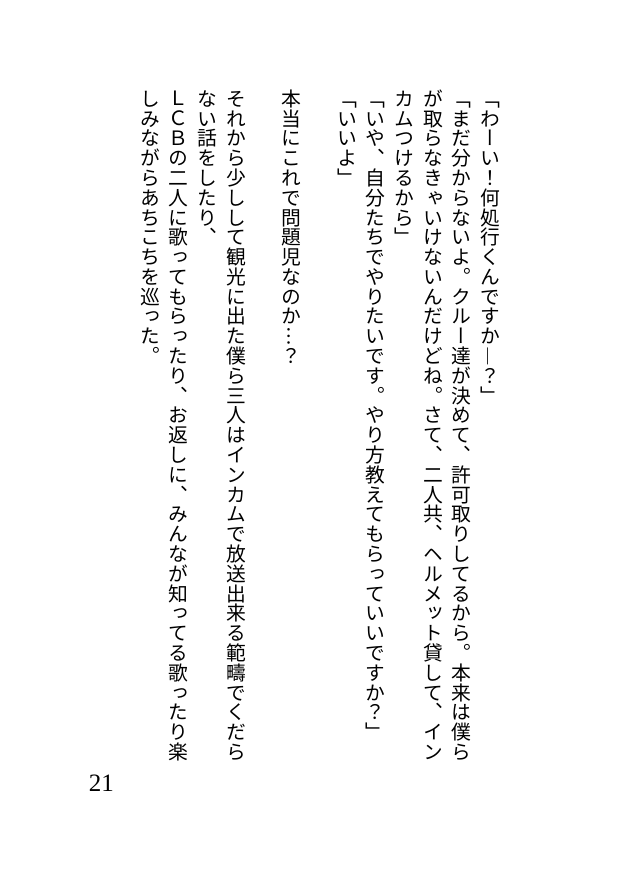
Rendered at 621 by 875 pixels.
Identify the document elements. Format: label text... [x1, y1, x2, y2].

text 「まだ分からないよ。クルー達が決めて、許可取りしてるから。本来は僕らが取らなきゃいけないんだけどね。さて、二人共、ヘルメット貸して、インカムつけるから」 [390, 88, 476, 768]
text 「わーい！何処行くんですか―？」 [476, 88, 504, 768]
text それから少しして観光に出た僕ら三人はインカムで放送出来る範疇でくだらない話をしたり、 [193, 88, 250, 768]
text 「いや、自分たちでやりたいです。やり方教えてもらっていいですか？」 [361, 88, 390, 768]
text 本当にこれで問題児なのか…？ [277, 88, 306, 768]
text 「両方正解だよ。カブで観光して回って夕方ぐらいにここに戻ってくるんだけど、それまでにご飯の材料調達します。いいね？」 [504, 88, 532, 768]
text ＬＣＢの二人に歌ってもらったり、お返しに、みんなが知ってる歌ったり楽しみながらあちこちを巡った。 [136, 88, 193, 768]
text 「いいよ」 [333, 88, 361, 768]
